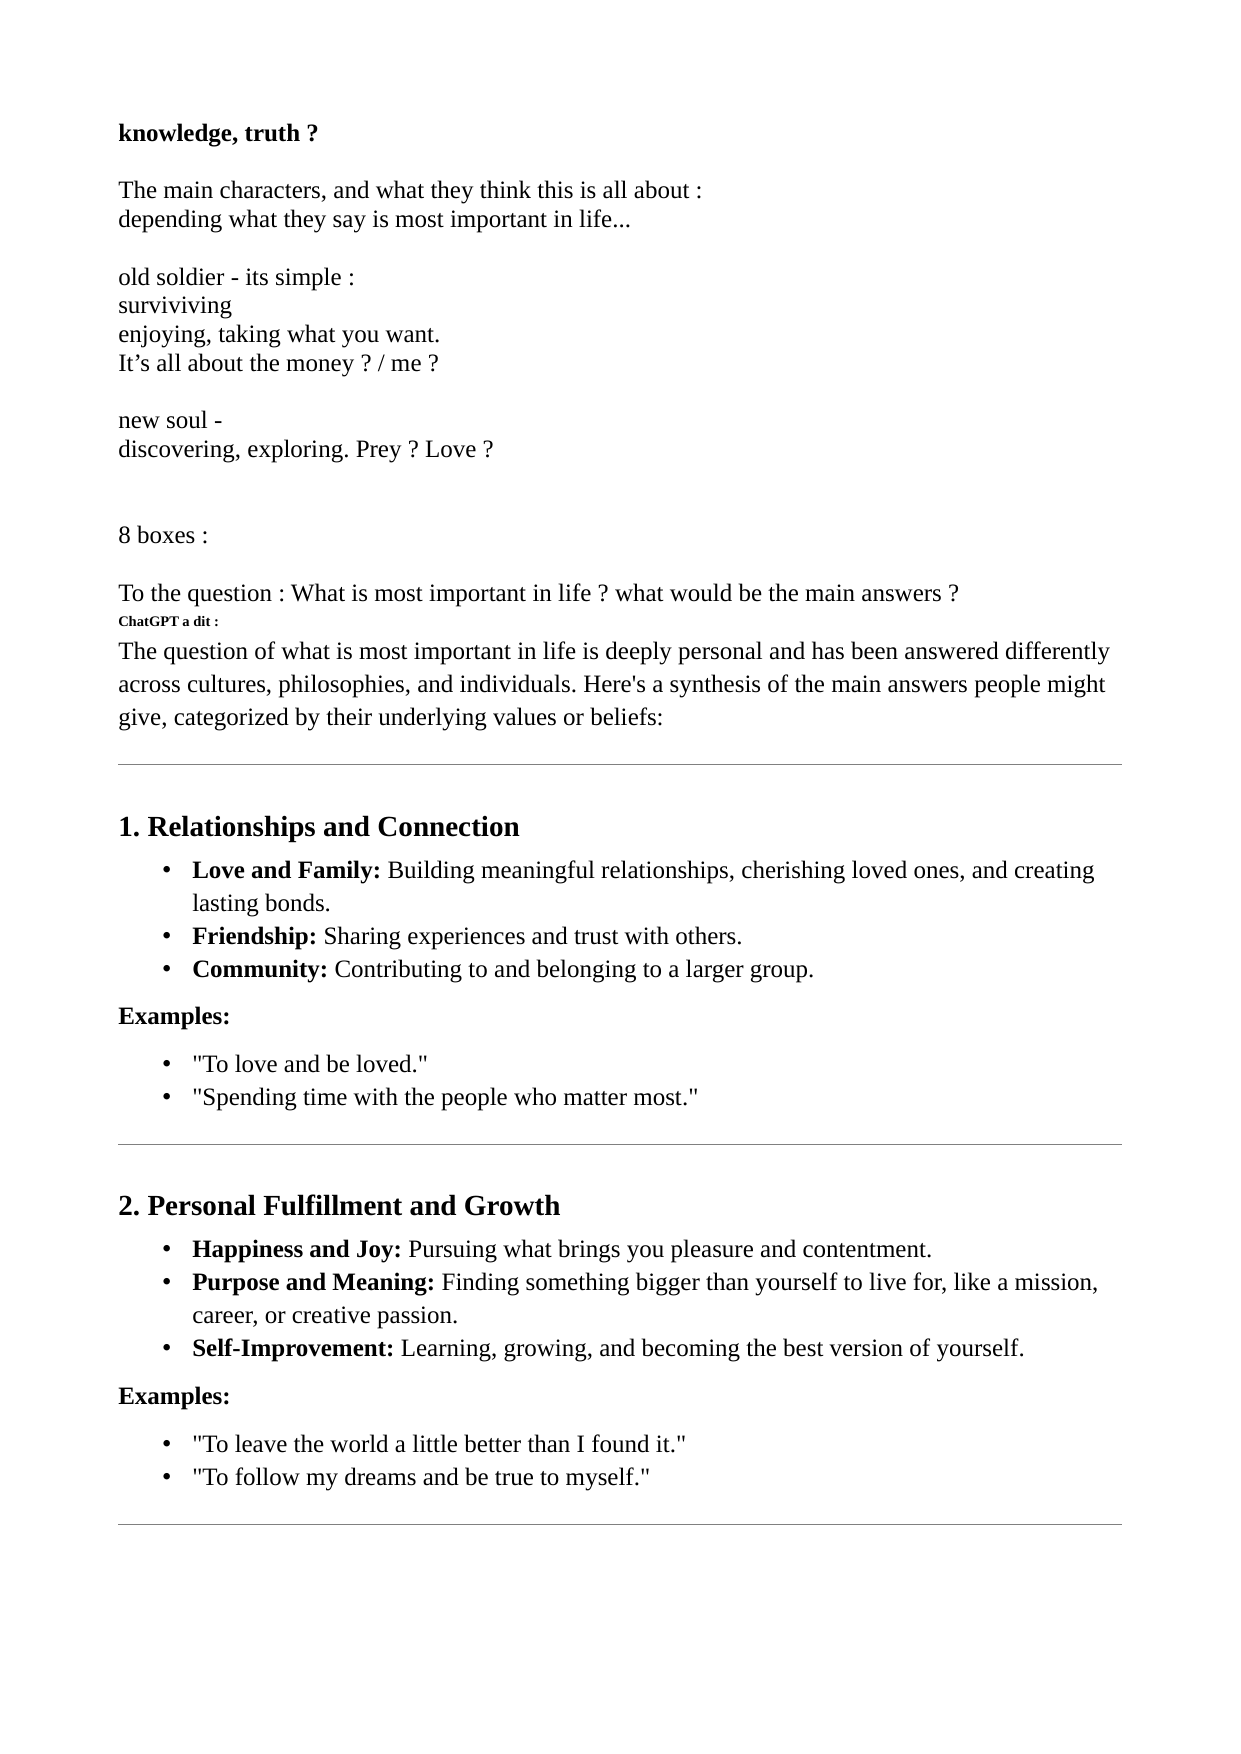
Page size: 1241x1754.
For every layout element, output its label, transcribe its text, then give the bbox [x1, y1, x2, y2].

text Examples: [118, 1001, 1122, 1030]
text knowledge, truth ? [118, 118, 1122, 147]
text To the question : What is most important in life ? what would be the main answers ? [118, 578, 1122, 607]
list "Spending time with the people who matter most." [162, 1082, 1122, 1111]
list Happiness and Joy: Pursuing what brings you pleasure and contentment. [162, 1234, 1122, 1263]
list Friendship: Sharing experiences and trust with others. [162, 921, 1122, 949]
subtitle ChatGPT a dit : [118, 613, 1122, 630]
text old soldier - its simple : [118, 262, 1122, 291]
text It’s all about the money ? / me ? [118, 348, 1122, 377]
list Community: Contributing to and belonging to a larger group. [162, 954, 1122, 982]
text enjoying, taking what you want. [118, 319, 1122, 348]
text surviviving [118, 291, 1122, 319]
list "To follow my dreams and be true to myself." [162, 1462, 1122, 1491]
list Self-Improvement: Learning, growing, and becoming the best version of yourself. [162, 1333, 1122, 1362]
list "To leave the world a little better than I found it." [162, 1429, 1122, 1457]
list Purpose and Meaning: Finding something bigger than yourself to live for, like a mission, career, or creative passion. [162, 1267, 1122, 1329]
text Examples: [118, 1381, 1122, 1410]
text depending what they say is most important in life... [118, 204, 1122, 233]
text discovering, exploring. Prey ? Love ? [118, 434, 1122, 463]
text 8 boxes : [118, 521, 1122, 549]
list "To love and be loved." [162, 1049, 1122, 1078]
list Love and Family: Building meaningful relationships, cherishing loved ones, and creating lasting bonds. [162, 855, 1122, 916]
text The main characters, and what they think this is all about : [118, 176, 1122, 204]
text new soul - [118, 406, 1122, 434]
text The question of what is most important in life is deeply personal and has been answered differently across cultures, philosophies, and individuals. Here's a synthesis of the main answers people might give, categorized by their underlying values or beliefs: [118, 636, 1122, 731]
subtitle 1. Relationships and Connection [118, 809, 1122, 842]
subtitle 2. Personal Fulfillment and Growth [118, 1188, 1122, 1222]
